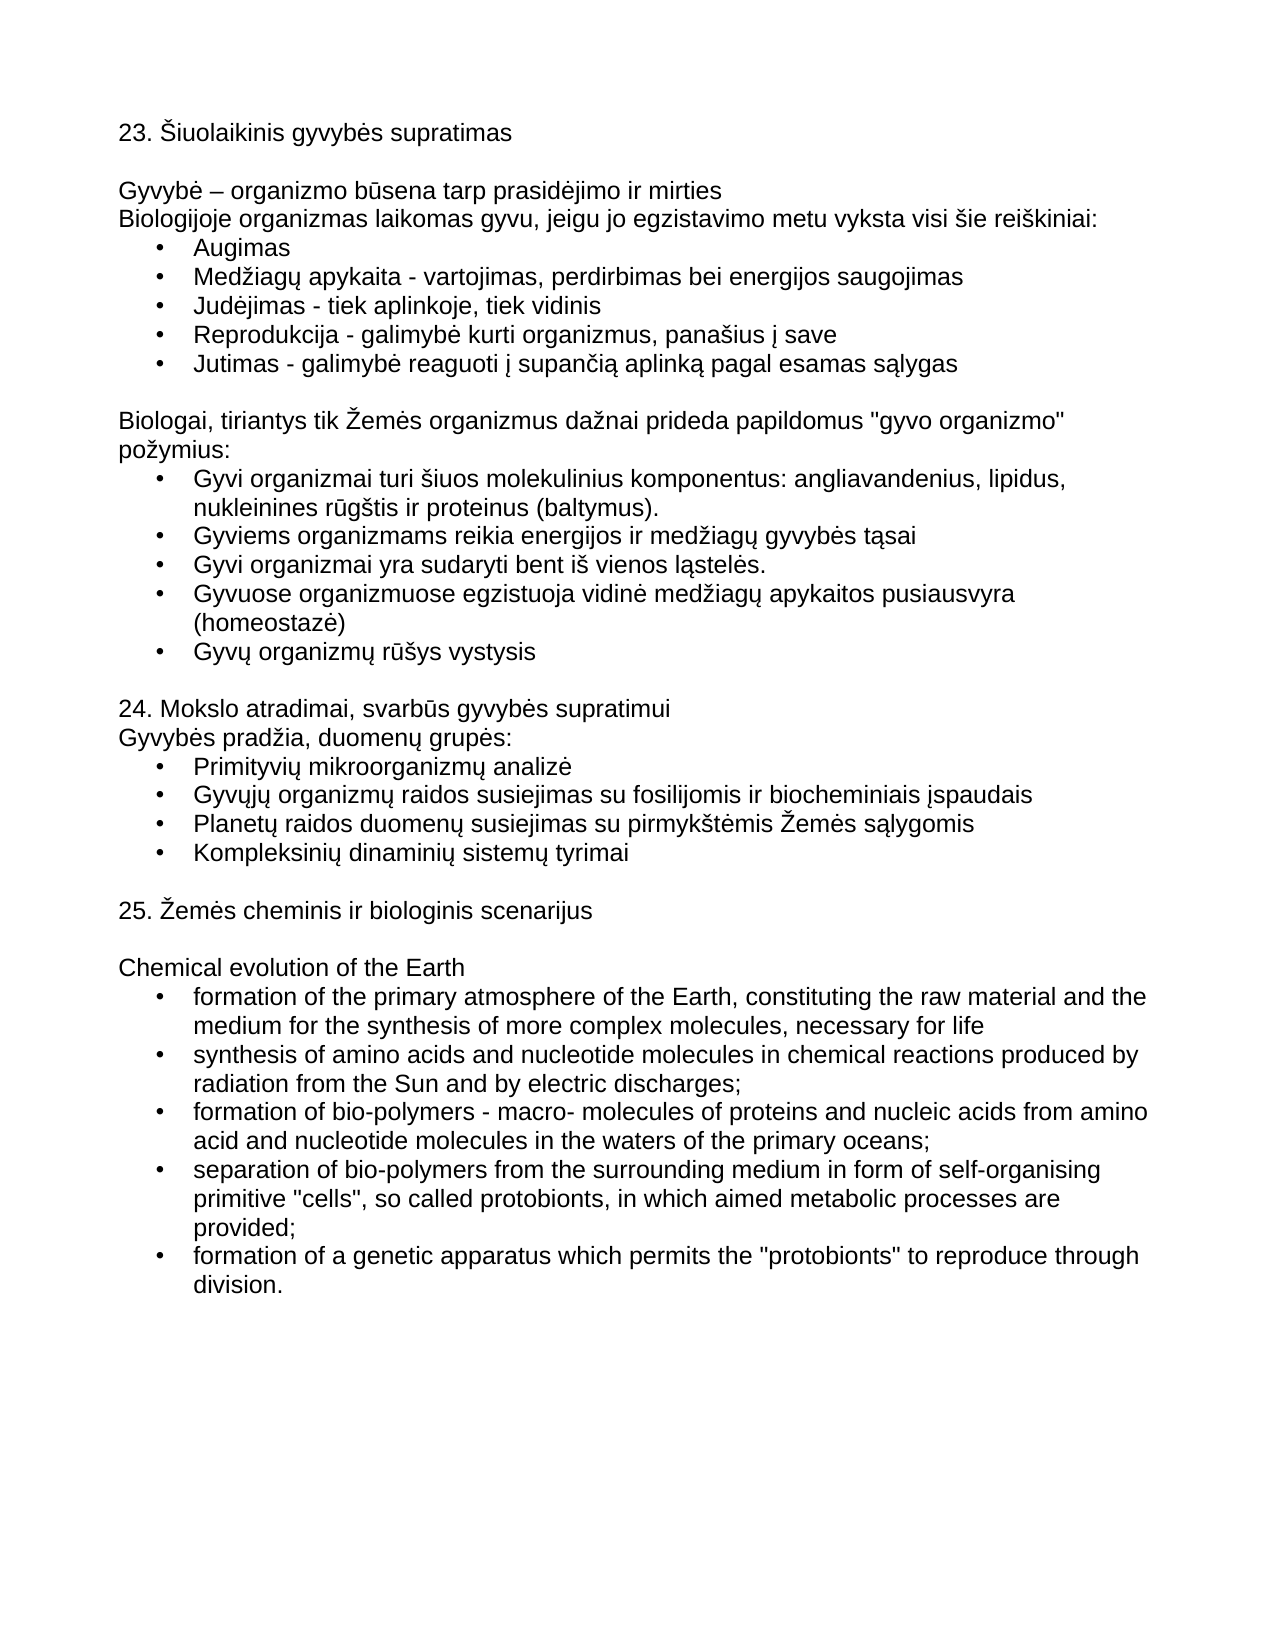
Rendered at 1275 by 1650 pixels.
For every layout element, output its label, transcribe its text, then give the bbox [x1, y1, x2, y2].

text 25. Žemės cheminis ir biologinis scenarijus [118, 896, 1157, 924]
list Kompleksinių dinaminių sistemų tyrimai [156, 838, 1157, 896]
list Gyvųjų organizmų raidos susiejimas su fosilijomis ir biocheminiais įspaudais [156, 781, 1157, 809]
text 23. Šiuolaikinis gyvybės supratimas [118, 118, 1157, 147]
list formation of the primary atmosphere of the Earth, constituting the raw material and the medium for the synthesis of more complex molecules, necessary for life [156, 982, 1157, 1040]
list Medžiagų apykaita - vartojimas, perdirbimas bei energijos saugojimas [156, 262, 1157, 291]
text Biologai, tiriantys tik Žemės organizmus dažnai prideda papildomus "gyvo organizmo" požymius: [118, 406, 1157, 464]
list synthesis of amino acids and nucleotide molecules in chemical reactions produced by radiation from the Sun and by electric discharges; [156, 1040, 1157, 1097]
list Augimas [156, 233, 1157, 262]
list Gyviems organizmams reikia energijos ir medžiagų gyvybės tąsai [156, 521, 1157, 550]
list Gyvų organizmų rūšys vystysis [156, 637, 1157, 694]
list formation of bio-polymers - macro- molecules of proteins and nucleic acids from amino acid and nucleotide molecules in the waters of the primary oceans; [156, 1097, 1157, 1155]
list Primityvių mikroorganizmų analizė [156, 752, 1157, 781]
list Jutimas - galimybė reaguoti į supančią aplinką pagal esamas sąlygas [156, 348, 1157, 377]
list Judėjimas - tiek aplinkoje, tiek vidinis [156, 291, 1157, 320]
list Gyvi organizmai yra sudaryti bent iš vienos ląstelės. [156, 550, 1157, 579]
list separation of bio-polymers from the surrounding medium in form of self-organising primitive "cells", so called protobionts, in which aimed metabolic processes are provided; [156, 1155, 1157, 1241]
list formation of a genetic apparatus which permits the "protobionts" to reproduce through division. [156, 1241, 1157, 1299]
list Planetų raidos duomenų susiejimas su pirmykštėmis Žemės sąlygomis [156, 809, 1157, 838]
text Biologijoje organizmas laikomas gyvu, jeigu jo egzistavimo metu vyksta visi šie reiškiniai: [118, 204, 1157, 233]
text Gyvybės pradžia, duomenų grupės: [118, 723, 1157, 752]
text Gyvybė – organizmo būsena tarp prasidėjimo ir mirties [118, 176, 1157, 204]
list Gyvi organizmai turi šiuos molekulinius komponentus: angliavandenius, lipidus, nukleinines rūgštis ir proteinus (baltymus). [156, 464, 1157, 521]
text Chemical evolution of the Earth [118, 953, 1157, 982]
list Gyvuose organizmuose egzistuoja vidinė medžiagų apykaitos pusiausvyra (homeostazė) [156, 579, 1157, 637]
list Reprodukcija - galimybė kurti organizmus, panašius į save [156, 320, 1157, 348]
text 24. Mokslo atradimai, svarbūs gyvybės supratimui [118, 694, 1157, 723]
